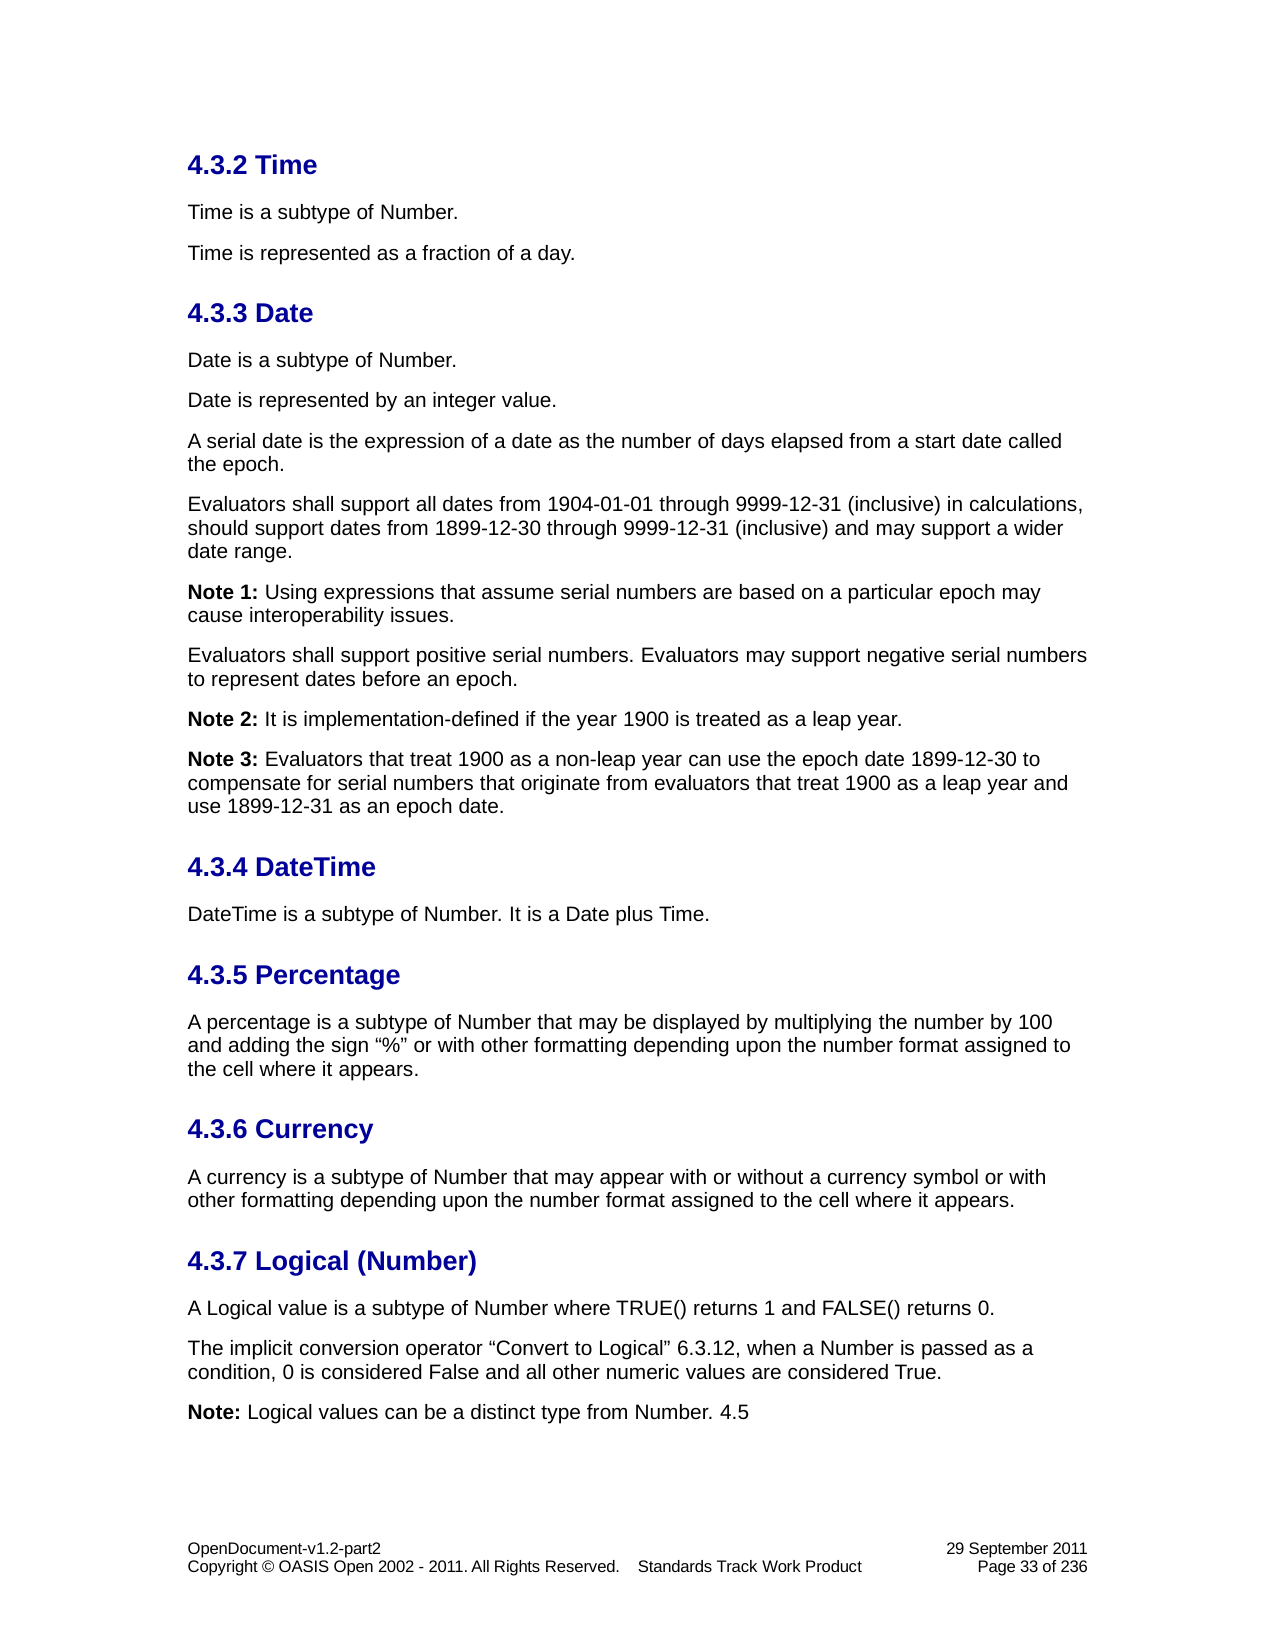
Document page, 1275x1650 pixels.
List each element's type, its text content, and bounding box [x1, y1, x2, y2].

subtitle Percentage [187, 959, 1088, 989]
text A Logical value is a subtype of Number where TRUE() returns 1 and FALSE() returns 0. [187, 1296, 1088, 1320]
subtitle Currency [187, 1114, 1088, 1144]
text Note: Logical values can be a distinct type from Number. 4.5 [187, 1400, 1088, 1424]
text Evaluators shall support all dates from 1904-01-01 through 9999-12-31 (inclusive) in calculations, should support dates from 1899-12-30 through 9999-12-31 (inclusive) and may support a wider date range. [187, 493, 1088, 563]
text A currency is a subtype of Number that may appear with or without a currency symbol or with other formatting depending upon the number format assigned to the cell where it appears. [187, 1165, 1088, 1212]
text Time is a subtype of Number. [187, 201, 1088, 224]
text Date is represented by an integer value. [187, 389, 1088, 412]
text The implicit conversion operator “Convert to Logical” 6.3.12, when a Number is passed as a condition, 0 is considered False and all other numeric values are considered True. [187, 1337, 1088, 1384]
text Note 1: Using expressions that assume serial numbers are based on a particular epoch may cause interoperability issues. [187, 580, 1088, 627]
text DateTime is a subtype of Number. It is a Date plus Time. [187, 903, 1088, 926]
text Evaluators shall support positive serial numbers. Evaluators may support negative serial numbers to represent dates before an epoch. [187, 644, 1088, 691]
text Note 3: Evaluators that treat 1900 as a non-leap year can use the epoch date 1899-12-30 to compensate for serial numbers that originate from evaluators that treat 1900 as a leap year and use 1899-12-31 as an epoch date. [187, 748, 1088, 818]
text Note 2: It is implementation-defined if the year 1900 is treated as a leap year. [187, 708, 1088, 731]
text Date is a subtype of Number. [187, 349, 1088, 372]
subtitle Time [187, 150, 1088, 180]
text Time is represented as a fraction of a day. [187, 241, 1088, 264]
subtitle Date [187, 298, 1088, 328]
text A percentage is a subtype of Number that may be displayed by multiplying the number by 100 and adding the sign “%” or with other formatting depending upon the number format assigned to the cell where it appears. [187, 1010, 1088, 1081]
subtitle Logical (Number) [187, 1246, 1088, 1276]
subtitle DateTime [187, 852, 1088, 882]
text A serial date is the expression of a date as the number of days elapsed from a start date called the epoch. [187, 429, 1088, 476]
